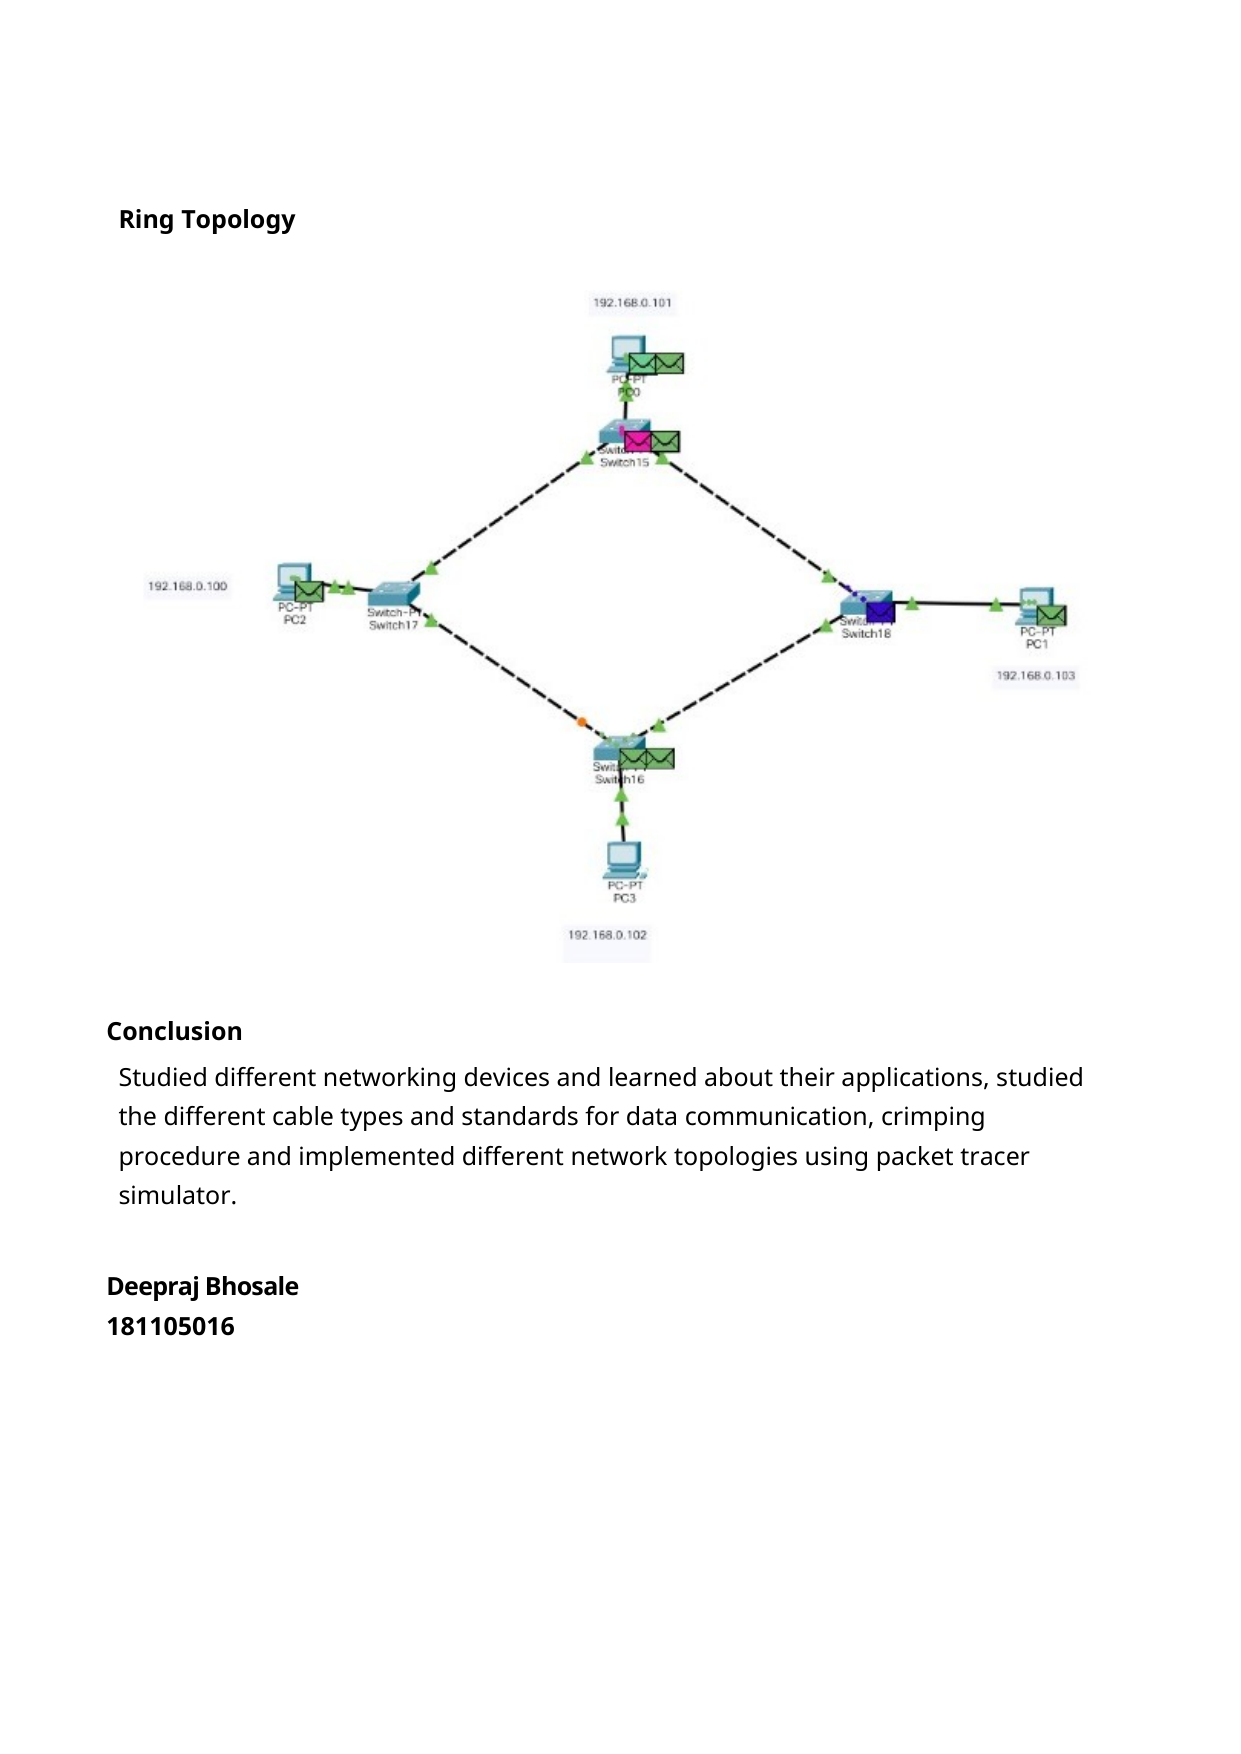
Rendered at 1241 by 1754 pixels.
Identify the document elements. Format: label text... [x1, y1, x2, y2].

subtitle Conclusion [106, 1013, 1134, 1047]
text Ring Topology [118, 202, 1134, 236]
text Deepraj Bhosale [106, 1269, 1134, 1303]
text 181105016 [106, 1309, 1134, 1343]
picture [143, 290, 1092, 963]
text Studied different networking devices and learned about their applications, studied the different cable types and standards for data communication, crimping procedure and implemented different network topologies using packet tracer simulator. [118, 1060, 1100, 1211]
